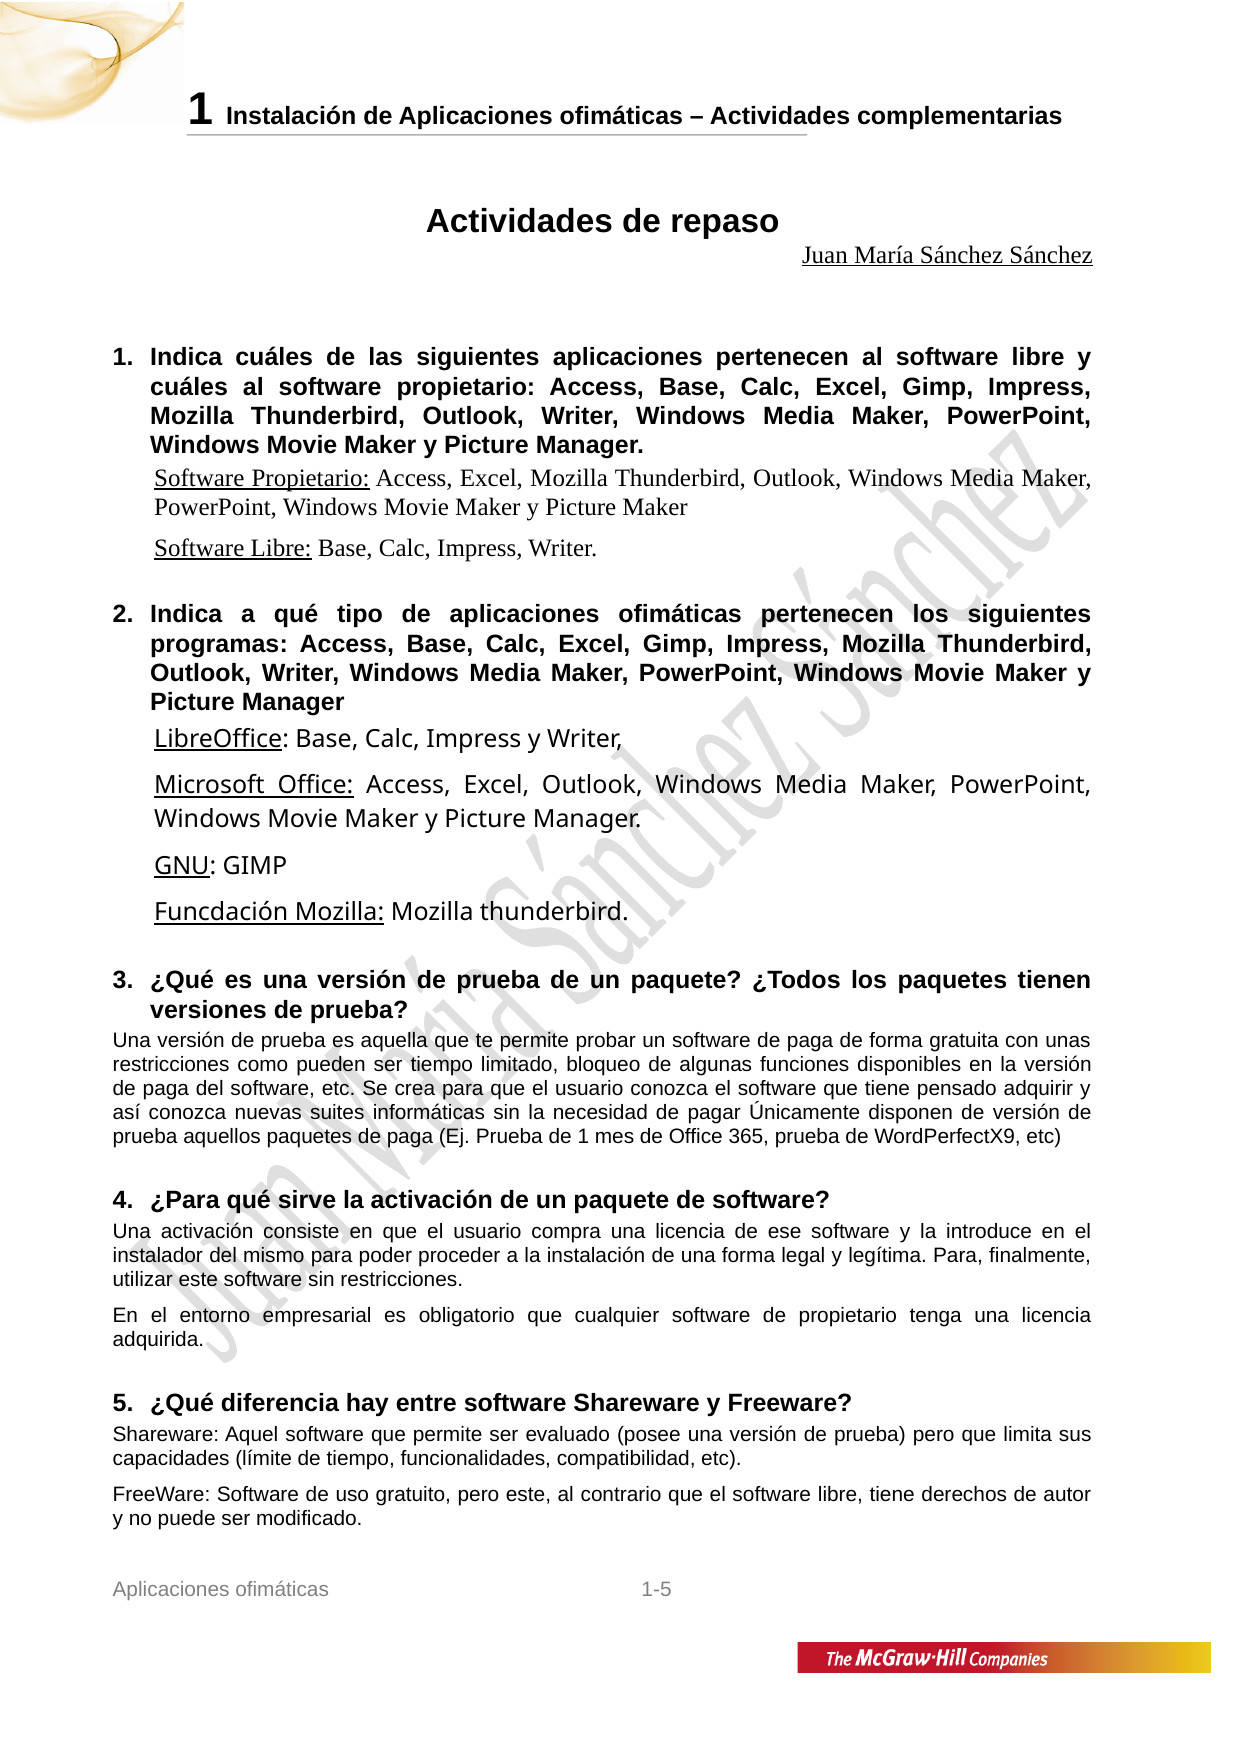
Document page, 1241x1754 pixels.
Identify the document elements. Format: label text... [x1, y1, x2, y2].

text Una activación consiste en que el usuario compra una licencia de ese software y la introduce en el instalador del mismo para poder proceder a la instalación de una forma legal y legítima. Para, finalmente, utilizar este software sin restricciones. [301, 1219, 1092, 1291]
text [903, 533, 959, 562]
text [599, 851, 644, 882]
subtitle ¿Para qué sirve la activación de un paquete de software? [307, 1185, 1092, 1214]
text FreeWare: Software de uso gratuito, pero este, al contrario que el software libre, tiene derechos de autor y no puede ser modificado. [112, 1482, 1092, 1530]
subtitle ¿Para qué sirve la activación de un paquete de software? [112, 1185, 256, 1214]
text Funcdación Mozilla: Mozilla thunderbird. [631, 894, 1092, 928]
text LibreOffice: Base, Calc, Impress y Writer, [154, 720, 768, 754]
text [624, 847, 676, 882]
text Shareware: Aquel software que permite ser evaluado (posee una versión de prueba) pero que limita sus capacidades (límite de tiempo, funcionalidades, compatibilidad, etc). [112, 1422, 1092, 1470]
subtitle Indica a qué tipo de aplicaciones ofimáticas pertenecen los siguientes programas: Access, Base, Calc, Excel, Gimp, Impress, Mozilla Thunderbird, Outlook, Writer, Windows Media Maker, PowerPoint, Windows Movie Maker y Picture Manager [112, 599, 917, 716]
subtitle ¿Qué diferencia hay entre software Shareware y Freeware? [112, 1388, 1092, 1418]
text [762, 720, 1092, 754]
text Microsoft Office: Access, Excel, Outlook, Windows Media Maker, PowerPoint, Windows Movie Maker y Picture Manager. [154, 767, 697, 835]
text Una versión de prueba es aquella que te permite probar un software de paga de forma gratuita con unas restricciones como pueden ser tiempo limitado, bloqueo de algunas funciones disponibles en la versión de paga del software, etc. Se crea para que el usuario conozca el software que tiene pensado adquirir y así conozca nuevas suites informáticas sin la necesidad de pagar Únicamente disponen de versión de prueba aquellos paquetes de paga (Ej. Prueba de 1 mes de Office 365, prueba de WordPerfectX9, etc) [112, 1028, 478, 1148]
text Funcdación Mozilla: Mozilla thunderbird. [495, 894, 595, 928]
text Juan María Sánchez Sánchez [112, 240, 1092, 268]
text GNU: GIMP [154, 847, 604, 882]
text En el entorno empresarial es obligatorio que cualquier software de propietario tenga una licencia adquirida. [206, 1303, 1092, 1351]
text En el entorno empresarial es obligatorio que cualquier software de propietario tenga una licencia adquirida. [112, 1303, 229, 1351]
picture [0, 2, 185, 124]
text Microsoft Office: Access, Excel, Outlook, Windows Media Maker, PowerPoint, Windows Movie Maker y Picture Manager. [710, 767, 1092, 835]
text Microsoft Office: Access, Excel, Outlook, Windows Media Maker, PowerPoint, Windows Movie Maker y Picture Manager. [670, 781, 738, 835]
text Funcdación Mozilla: Mozilla thunderbird. [597, 894, 650, 928]
text [945, 533, 999, 562]
text [985, 533, 1092, 562]
subtitle Indica cuáles de las siguientes aplicaciones pertenecen al software libre y cuáles al software propietario: Access, Base, Calc, Excel, Gimp, Impress, Mozilla Thunderbird, Outlook, Writer, Windows Media Maker, PowerPoint, Windows Movie Maker y Picture Manager. [112, 342, 1092, 459]
subtitle ¿Para qué sirve la activación de un paquete de software? [272, 1185, 321, 1214]
text Software Libre: Base, Calc, Impress, Writer. [154, 533, 906, 562]
text [654, 847, 1092, 882]
text Software Propietario: Access, Excel, Mozilla Thunderbird, Outlook, Windows Media Maker, PowerPoint, Windows Movie Maker y Picture Maker [154, 463, 1053, 521]
text Funcdación Mozilla: Mozilla thunderbird. [154, 894, 499, 928]
subtitle Indica a qué tipo de aplicaciones ofimáticas pertenecen los siguientes programas: Access, Base, Calc, Excel, Gimp, Impress, Mozilla Thunderbird, Outlook, Writer, Windows Media Maker, PowerPoint, Windows Movie Maker y Picture Manager [853, 599, 1092, 716]
text Software Propietario: Access, Excel, Mozilla Thunderbird, Outlook, Windows Media Maker, PowerPoint, Windows Movie Maker y Picture Maker [1035, 463, 1092, 521]
text Una activación consiste en que el usuario compra una licencia de ese software y la introduce en el instalador del mismo para poder proceder a la instalación de una forma legal y legítima. Para, finalmente, utilizar este software sin restricciones. [112, 1219, 270, 1291]
subtitle Actividades de repaso [112, 202, 1092, 240]
subtitle ¿Qué es una versión de prueba de un paquete? ¿Todos los paquetes tienen versiones de prueba? [112, 966, 1092, 1024]
picture [797, 1642, 1211, 1673]
text Una versión de prueba es aquella que te permite probar un software de paga de forma gratuita con unas restricciones como pueden ser tiempo limitado, bloqueo de algunas funciones disponibles en la versión de paga del software, etc. Se crea para que el usuario conozca el software que tiene pensado adquirir y así conozca nuevas suites informáticas sin la necesidad de pagar Únicamente disponen de versión de prueba aquellos paquetes de paga (Ej. Prueba de 1 mes de Office 365, prueba de WordPerfectX9, etc) [430, 1028, 1092, 1148]
